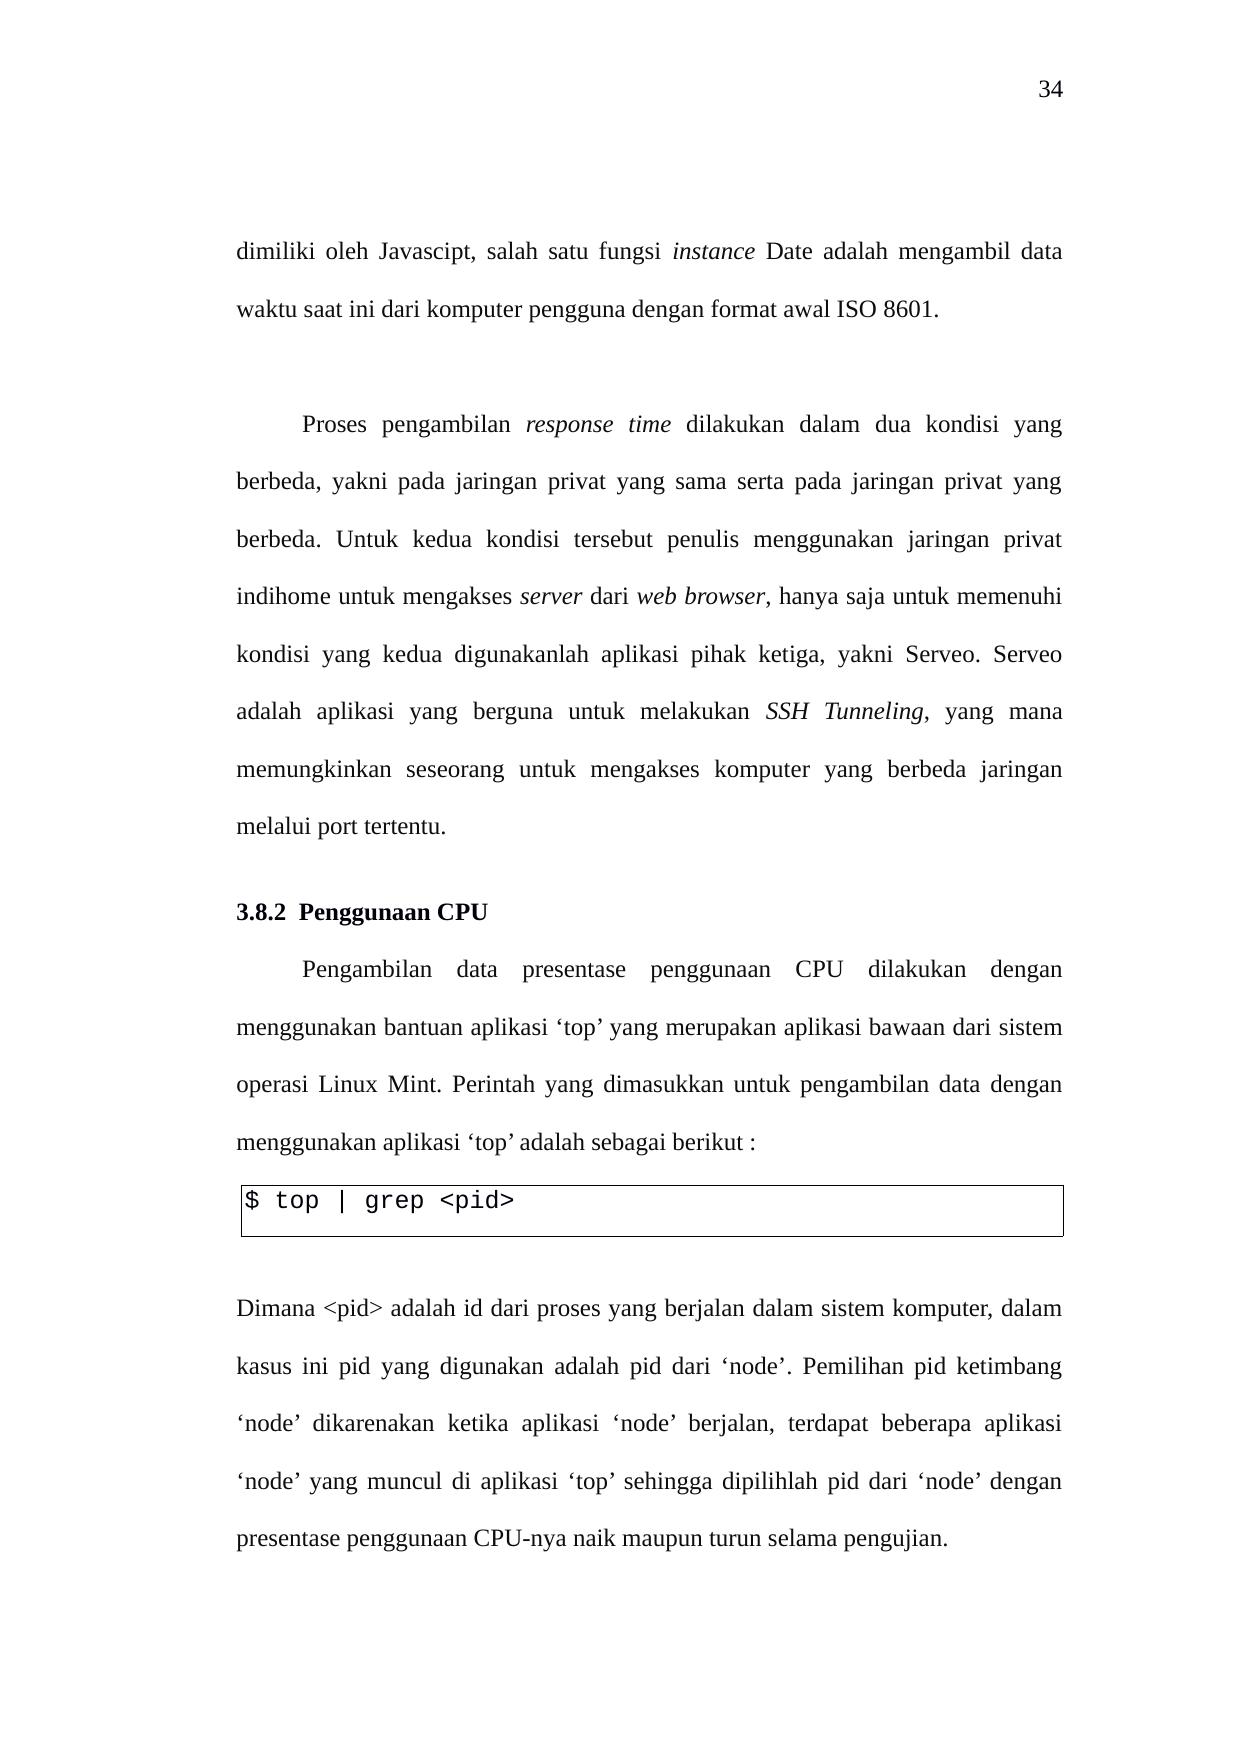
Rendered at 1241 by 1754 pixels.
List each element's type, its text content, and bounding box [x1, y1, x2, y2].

text dimiliki oleh Javascipt, salah satu fungsi instance Date adalah mengambil data waktu saat ini dari komputer pengguna dengan format awal ISO 8601. [236, 236, 1063, 322]
text Dimana <pid> adalah id dari proses yang berjalan dalam sistem komputer, dalam kasus ini pid yang digunakan adalah pid dari ‘node’. Pemilihan pid ketimbang ‘node’ dikarenakan ketika aplikasi ‘node’ berjalan, terdapat beberapa aplikasi ‘node’ yang muncul di aplikasi ‘top’ sehingga dipilihlah pid dari ‘node’ dengan presentase penggunaan CPU-nya naik maupun turun selama pengujian. [236, 1293, 1063, 1552]
subtitle 3.8.2 Penggunaan CPU [236, 897, 1063, 926]
text Proses pengambilan response time dilakukan dalam dua kondisi yang berbeda, yakni pada jaringan privat yang sama serta pada jaringan privat yang berbeda. Untuk kedua kondisi tersebut penulis menggunakan jaringan privat indihome untuk mengakses server dari web browser, hanya saja untuk memenuhi kondisi yang kedua digunakanlah aplikasi pihak ketiga, yakni Serveo. Serveo adalah aplikasi yang berguna untuk melakukan SSH Tunneling, yang mana memungkinkan seseorang untuk mengakses komputer yang berbeda jaringan melalui port tertentu. [236, 409, 1063, 840]
text Pengambilan data presentase penggunaan CPU dilakukan dengan menggunakan bantuan aplikasi ‘top’ yang merupakan aplikasi bawaan dari sistem operasi Linux Mint. Perintah yang dimasukkan untuk pengambilan data dengan menggunakan aplikasi ‘top’ adalah sebagai berikut : [236, 954, 1063, 1156]
table_header $ top | grep <pid> [242, 1186, 1063, 1236]
